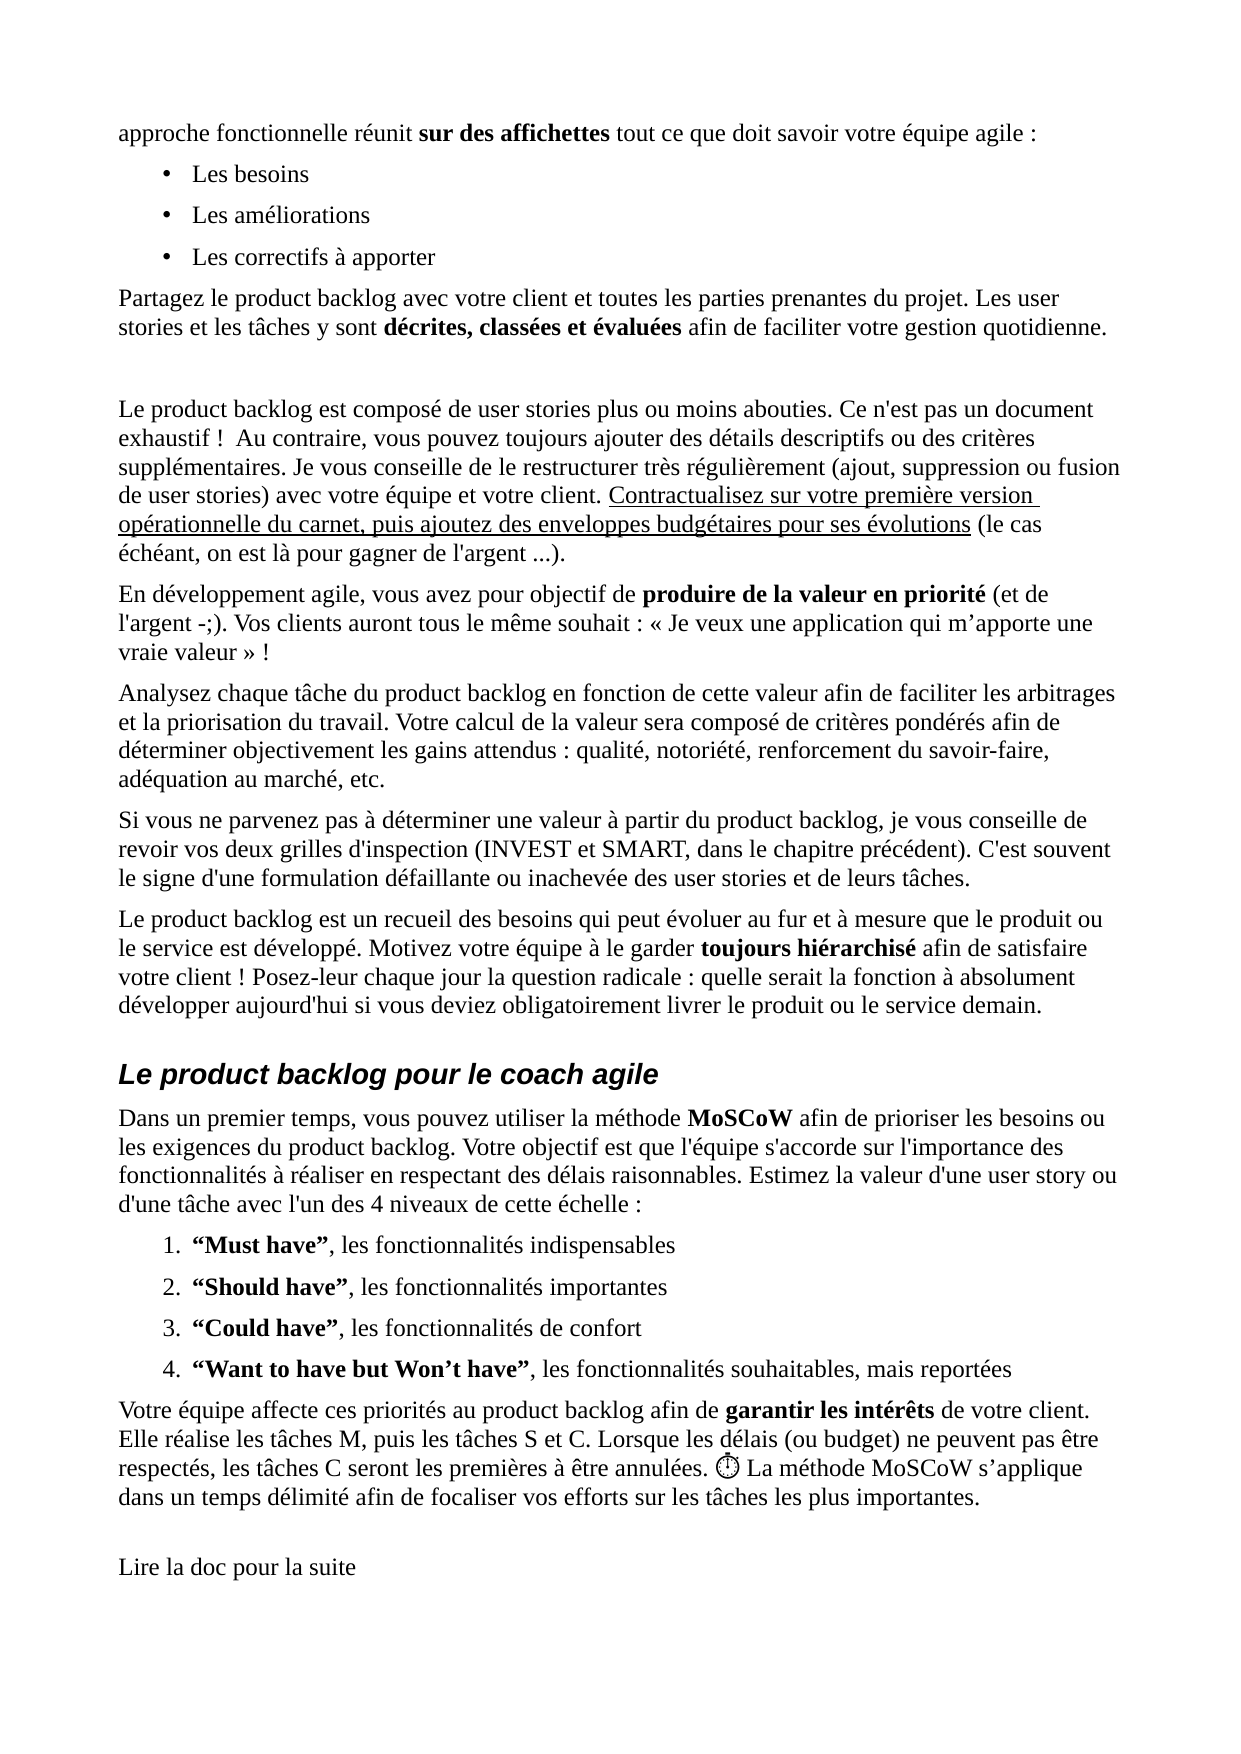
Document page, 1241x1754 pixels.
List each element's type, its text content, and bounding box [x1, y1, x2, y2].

text Si vous ne parvenez pas à déterminer une valeur à partir du product backlog, je vous conseille de revoir vos deux grilles d'inspection (INVEST et SMART, dans le chapitre précédent). C'est souvent le signe d'une formulation défaillante ou inachevée des user stories et de leurs tâches. [118, 806, 1122, 892]
list Les correctifs à apporter [162, 242, 1122, 271]
subtitle Le product backlog pour le coach agile [118, 1057, 1122, 1090]
text Le product backlog est composé de user stories plus ou moins abouties. Ce n'est pas un document exhaustif ! Au contraire, vous pouvez toujours ajouter des détails descriptifs ou des critères supplémentaires. Je vous conseille de le restructurer très régulièrement (ajout, suppression ou fusion de user stories) avec votre équipe et votre client. Contractualisez sur votre première version opérationnelle du carnet, puis ajoutez des enveloppes budgétaires pour ses évolutions (le cas échéant, on est là pour gagner de l'argent ...). [118, 394, 1122, 567]
text Dans un premier temps, vous pouvez utiliser la méthode MoSCoW afin de prioriser les besoins ou les exigences du product backlog. Votre objectif est que l'équipe s'accorde sur l'importance des fonctionnalités à réaliser en respectant des délais raisonnables. Estimez la valeur d'une user story ou d'une tâche avec l'un des 4 niveaux de cette échelle : [118, 1103, 1122, 1218]
text Le product backlog est un recueil des besoins qui peut évoluer au fur et à mesure que le produit ou le service est développé. Motivez votre équipe à le garder toujours hiérarchisé afin de satisfaire votre client ! Posez-leur chaque jour la question radicale : quelle serait la fonction à absolument développer aujourd'hui si vous deviez obligatoirement livrer le produit ou le service demain. [118, 904, 1122, 1019]
text Partagez le product backlog avec votre client et toutes les parties prenantes du projet. Les user stories et les tâches y sont décrites, classées et évaluées afin de faciliter votre gestion quotidienne. [118, 283, 1122, 341]
list “Must have”, les fonctionnalités indispensables [162, 1230, 1122, 1259]
text Votre équipe affecte ces priorités au product backlog afin de garantir les intérêts de votre client. Elle réalise les tâches M, puis les tâches S et C. Lorsque les délais (ou budget) ne peuvent pas être respectés, les tâches C seront les premières à être annulées. ⏱ La méthode MoSCoW s’applique dans un temps délimité afin de focaliser vos efforts sur les tâches les plus importantes. [118, 1395, 1122, 1510]
list Les améliorations [162, 201, 1122, 229]
list “Should have”, les fonctionnalités importantes [162, 1272, 1122, 1300]
text Lire la doc pour la suite [118, 1552, 1122, 1580]
list “Could have”, les fonctionnalités de confort [162, 1313, 1122, 1342]
text En développement agile, vous avez pour objectif de produire de la valeur en priorité (et de l'argent -;). Vos clients auront tous le même souhait : « Je veux une application qui m’apporte une vraie valeur » ! [118, 579, 1122, 666]
text approche fonctionnelle réunit sur des affichettes tout ce que doit savoir votre équipe agile : [118, 118, 1122, 147]
text Analysez chaque tâche du product backlog en fonction de cette valeur afin de faciliter les arbitrages et la priorisation du travail. Votre calcul de la valeur sera composé de critères pondérés afin de déterminer objectivement les gains attendus : qualité, notoriété, renforcement du savoir-faire, adéquation au marché, etc. [118, 678, 1122, 793]
list “Want to have but Won’t have”, les fonctionnalités souhaitables, mais reportées [162, 1354, 1122, 1383]
list Les besoins [162, 159, 1122, 188]
